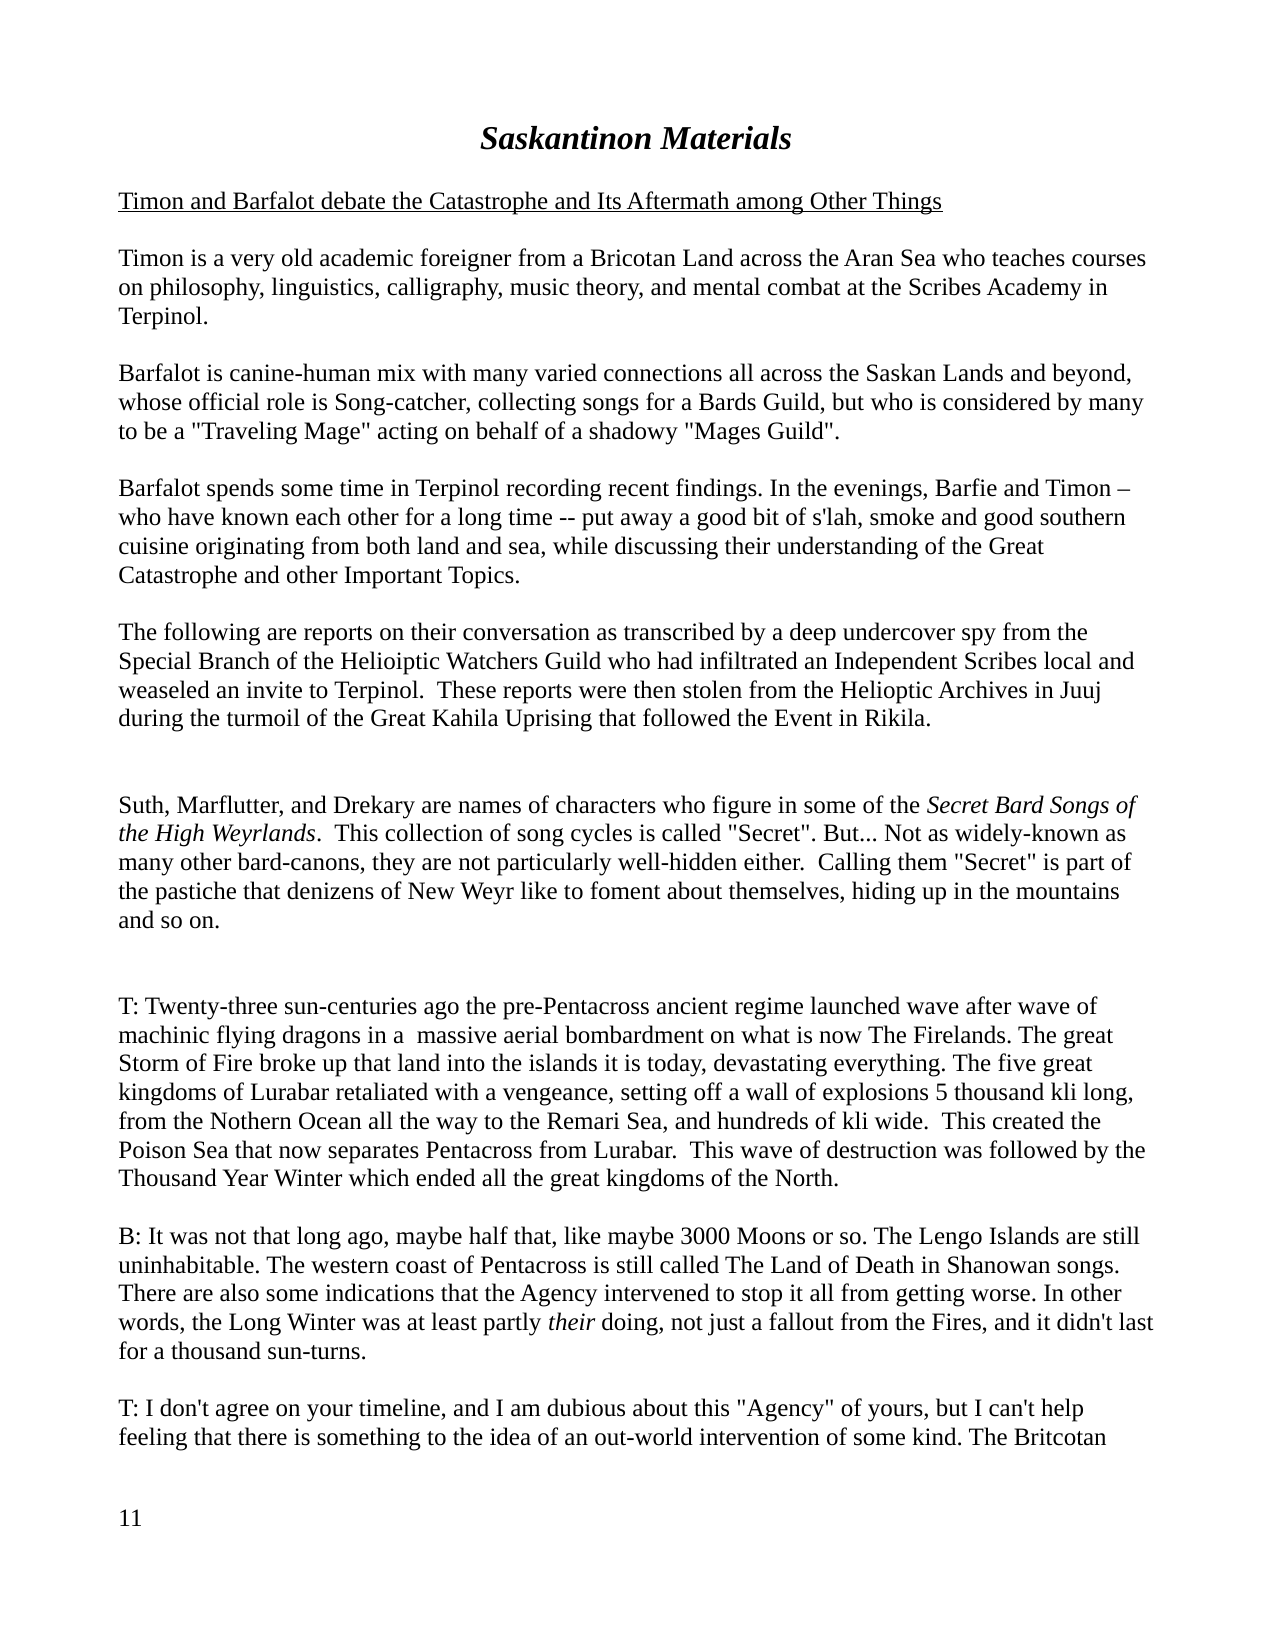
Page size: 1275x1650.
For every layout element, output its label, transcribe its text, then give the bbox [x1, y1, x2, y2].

text Timon is a very old academic foreigner from a Bricotan Land across the Aran Sea who teaches courses on philosophy, linguistics, calligraphy, music theory, and mental combat at the Scribes Academy in Terpinol. [118, 243, 1157, 330]
text Timon and Barfalot debate the Catastrophe and Its Aftermath among Other Things [118, 186, 1157, 215]
text T: I don't agree on your timeline, and I am dubious about this "Agency" of yours, but I can't help feeling that there is something to the idea of an out-world intervention of some kind. The Britcotan [118, 1393, 1157, 1451]
text Barfalot is canine-human mix with many varied connections all across the Saskan Lands and beyond, whose official role is Song-catcher, collecting songs for a Bards Guild, but who is considered by many to be a "Traveling Mage" acting on behalf of a shadowy "Mages Guild". [118, 358, 1157, 445]
text Suth, Marflutter, and Drekary are names of characters who figure in some of the Secret Bard Songs of the High Weyrlands. This collection of song cycles is called "Secret". But... Not as widely-known as many other bard-canons, they are not particularly well-hidden either. Calling them "Secret" is part of the pastiche that denizens of New Weyr like to foment about themselves, hiding up in the mountains and so on. [118, 790, 1157, 933]
text Barfalot spends some time in Terpinol recording recent findings. In the evenings, Barfie and Timon – who have known each other for a long time -- put away a good bit of s'lah, smoke and good southern cuisine originating from both land and sea, while discussing their understanding of the Great Catastrophe and other Important Topics. [118, 473, 1157, 588]
text B: It was not that long ago, maybe half that, like maybe 3000 Moons or so. The Lengo Islands are still uninhabitable. The western coast of Pentacross is still called The Land of Death in Shanowan songs. There are also some indications that the Agency intervened to stop it all from getting worse. In other words, the Long Winter was at least partly their doing, not just a fallout from the Fires, and it didn't last for a thousand sun-turns. [118, 1221, 1157, 1365]
text T: Twenty-three sun-centuries ago the pre-Pentacross ancient regime launched wave after wave of machinic flying dragons in a massive aerial bombardment on what is now The Firelands. The great Storm of Fire broke up that land into the islands it is today, devastating everything. The five great kingdoms of Lurabar retaliated with a vengeance, setting off a wall of explosions 5 thousand kli long, from the Nothern Ocean all the way to the Remari Sea, and hundreds of kli wide. This created the Poison Sea that now separates Pentacross from Lurabar. This wave of destruction was followed by the Thousand Year Winter which ended all the great kingdoms of the North. [118, 991, 1157, 1192]
text The following are reports on their conversation as transcribed by a deep undercover spy from the Special Branch of the Helioiptic Watchers Guild who had infiltrated an Independent Scribes local and weaseled an invite to Terpinol. These reports were then stolen from the Helioptic Archives in Juuj during the turmoil of the Great Kahila Uprising that followed the Event in Rikila. [118, 617, 1157, 732]
